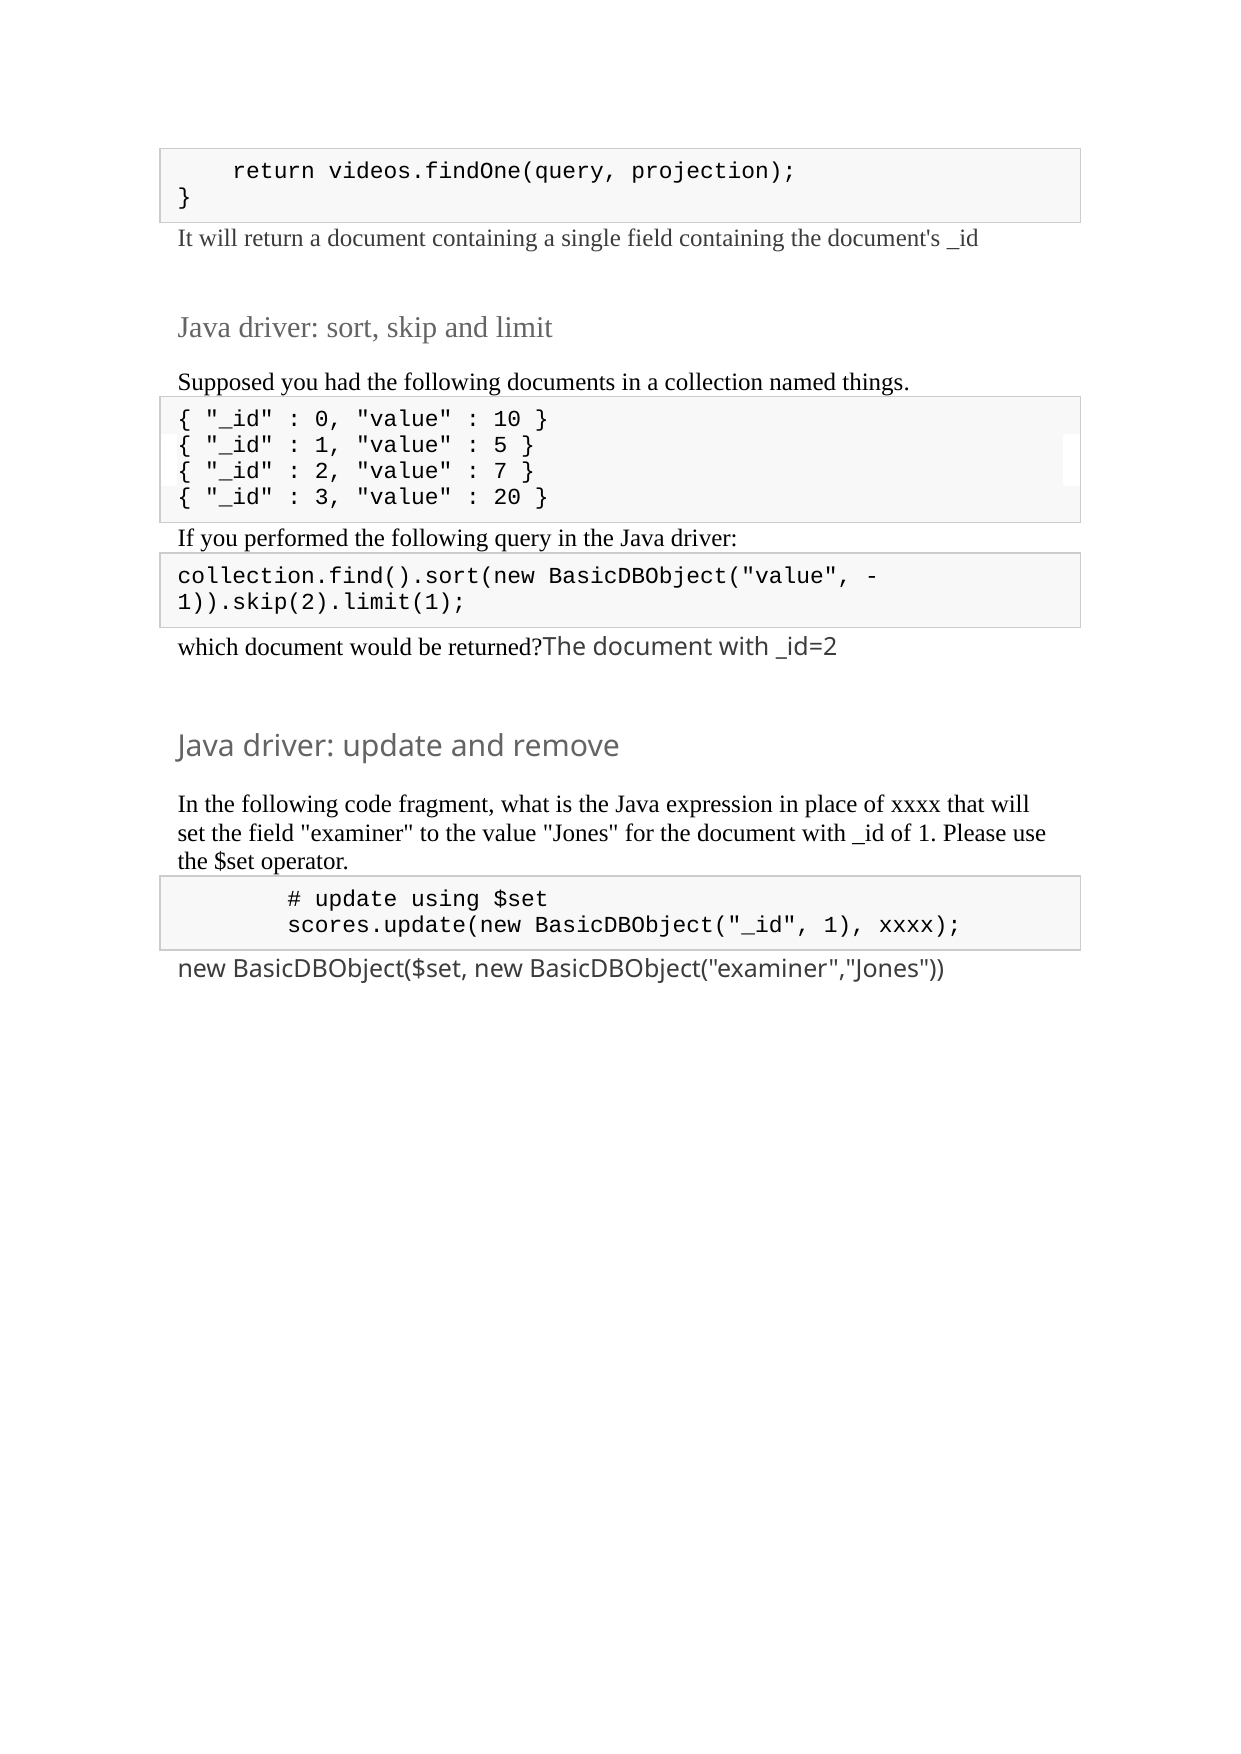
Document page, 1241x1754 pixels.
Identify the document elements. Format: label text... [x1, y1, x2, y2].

text In the following code fragment, what is the Java expression in place of xxxx that will set the field "examiner" to the value "Jones" for the document with _id of 1. Please use the $set operator. [177, 789, 1063, 875]
subtitle Java driver: update and remove [177, 724, 1063, 765]
text which document would be returned?The document with _id=2 [177, 628, 1063, 724]
text { "_id" : 2, "value" : 7 } [177, 460, 1063, 474]
text Supposed you had the following documents in a collection named things. [177, 367, 1063, 396]
text It will return a document containing a single field containing the document's _id [177, 223, 1063, 309]
text new BasicDBObject($set, new BasicDBObject("examiner","Jones")) [177, 951, 1063, 1013]
text { "_id" : 1, "value" : 5 } [177, 434, 1063, 460]
text return videos.findOne(query, projection); [161, 149, 1080, 173]
text { "_id" : 0, "value" : 10 } [161, 397, 1080, 434]
subtitle Java driver: sort, skip and limit [177, 309, 1063, 344]
text { "_id" : 3, "value" : 20 } [161, 474, 1080, 522]
text scores.update(new BasicDBObject("_id", 1), xxxx); [161, 901, 1080, 949]
text # update using $set [161, 877, 1080, 901]
text If you performed the following query in the Java driver: [177, 523, 1063, 552]
text } [161, 173, 1080, 222]
text collection.find().sort(new BasicDBObject("value", -1)).skip(2).limit(1); [161, 554, 1080, 627]
